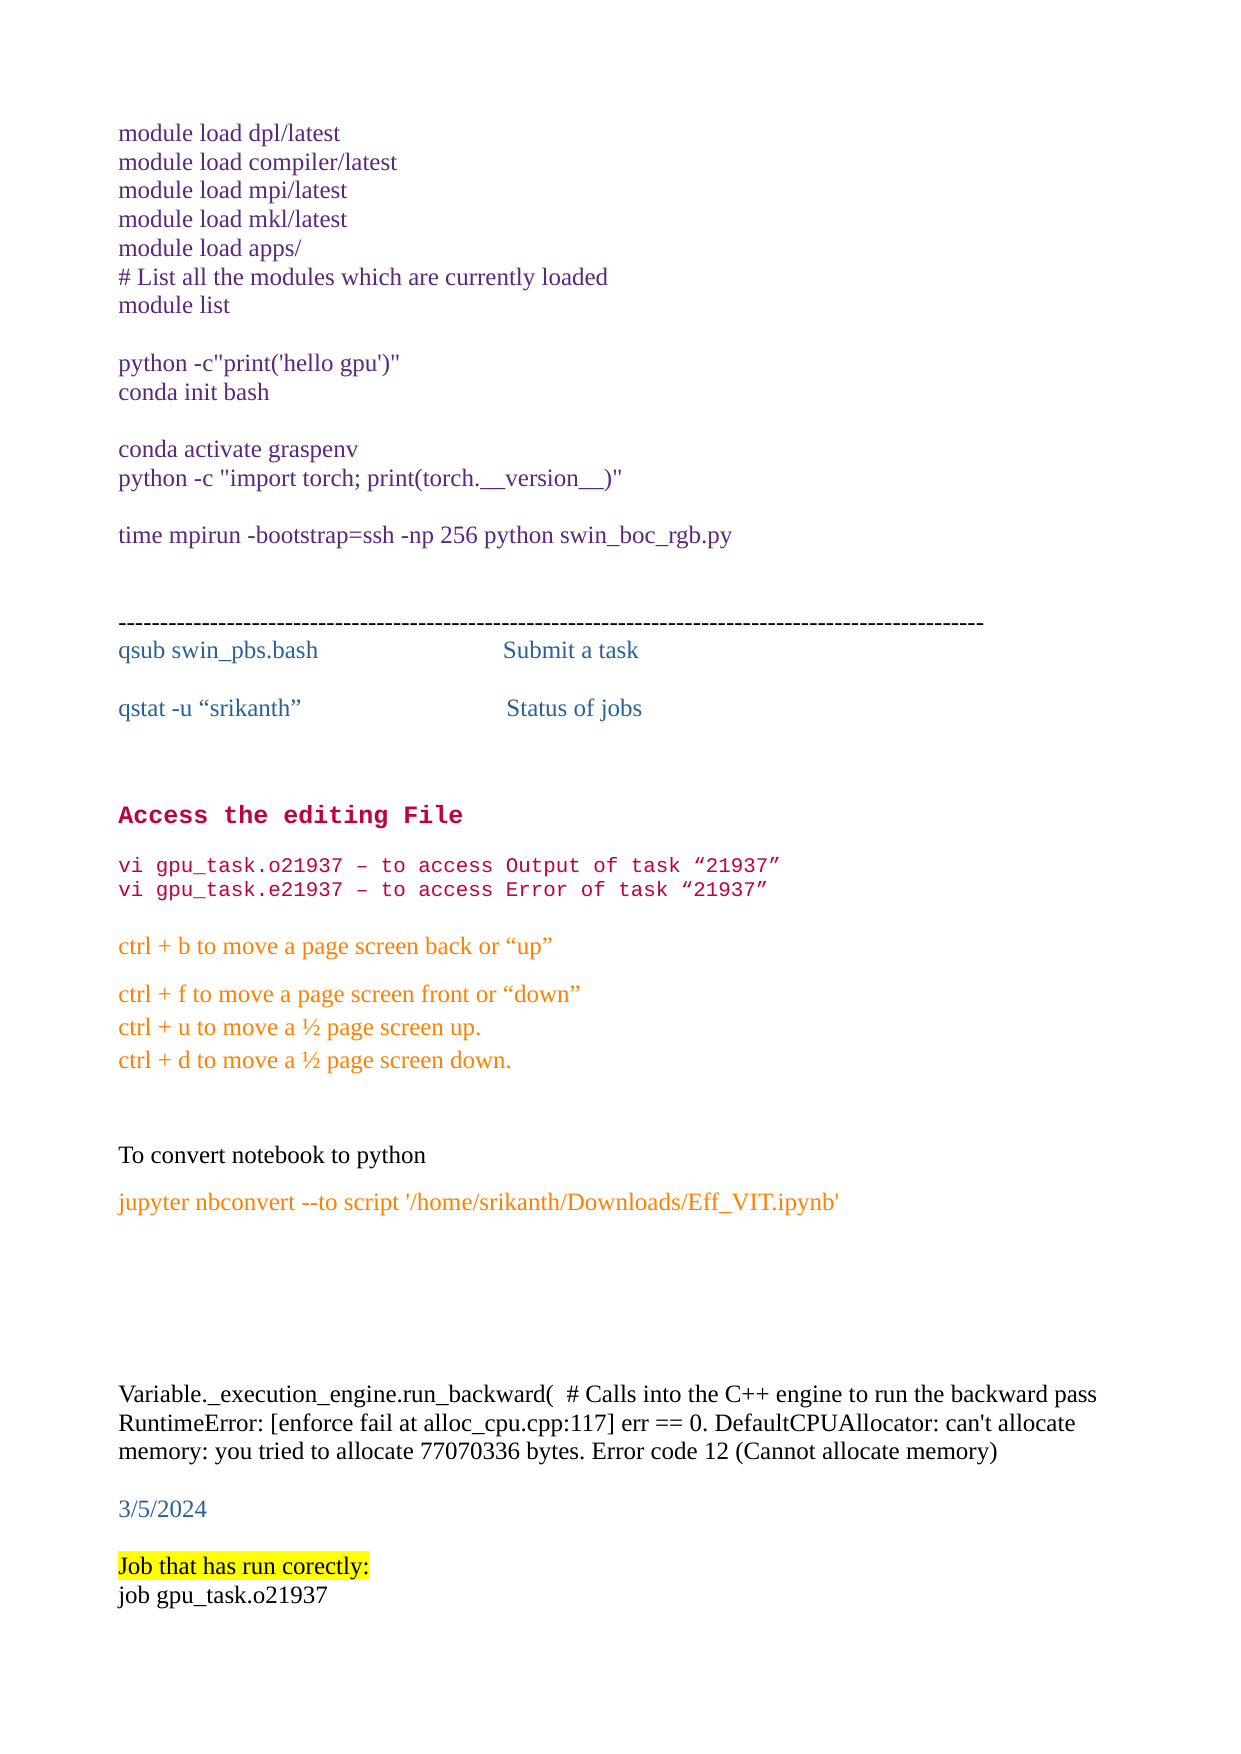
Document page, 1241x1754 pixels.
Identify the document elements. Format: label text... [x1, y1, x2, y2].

text Access the editing File [118, 803, 1122, 831]
text ctrl + b to move a page screen back or “up” [118, 931, 1122, 960]
text Variable._execution_engine.run_backward( # Calls into the C++ engine to run the backward pass [118, 1379, 1122, 1408]
text -------------------------------------------------------------------------------------------------------- [118, 607, 1122, 636]
text conda activate graspenv [118, 434, 1122, 463]
text conda init bash [118, 377, 1122, 406]
text job gpu_task.o21937 [118, 1580, 1122, 1609]
text python -c"print('hello gpu')" [118, 348, 1122, 377]
text RuntimeError: [enforce fail at alloc_cpu.cpp:117] err == 0. DefaultCPUAllocator: can't allocate memory: you tried to allocate 77070336 bytes. Error code 12 (Cannot allocate memory) [118, 1408, 1122, 1465]
text module load apps/ [118, 233, 1122, 262]
text ctrl + u to move a ½ page screen up. [118, 1012, 1122, 1040]
text To convert notebook to python [118, 1140, 1122, 1169]
text ctrl + f to move a page screen front or “down” [118, 979, 1122, 1007]
text module list [118, 291, 1122, 319]
text qsub swin_pbs.bash [118, 636, 1122, 664]
text ctrl + d to move a ½ page screen down. [118, 1045, 1122, 1073]
text jupyter nbconvert --to script '/home/srikanth/Downloads/Eff_VIT.ipynb' [118, 1187, 1122, 1216]
text module load mpi/latest [118, 176, 1122, 204]
text module load dpl/latest [118, 118, 1122, 147]
text module load mkl/latest [118, 204, 1122, 233]
text qstat -u “srikanth” Status of jobs [118, 693, 1122, 722]
text # List all the modules which are currently loaded [118, 262, 1122, 291]
text vi gpu_task.o21937 – to access Output of task “21937” [118, 855, 1122, 879]
text Job that has run corectly: [118, 1551, 1122, 1580]
text module load compiler/latest [118, 147, 1122, 176]
text python -c "import torch; print(torch.__version__)" [118, 463, 1122, 492]
text vi gpu_task.e21937 – to access Error of task “21937” [118, 879, 1122, 902]
text time mpirun -bootstrap=ssh -np 256 python swin_boc_rgb.py [118, 521, 1122, 549]
text 3/5/2024 [118, 1494, 1122, 1523]
